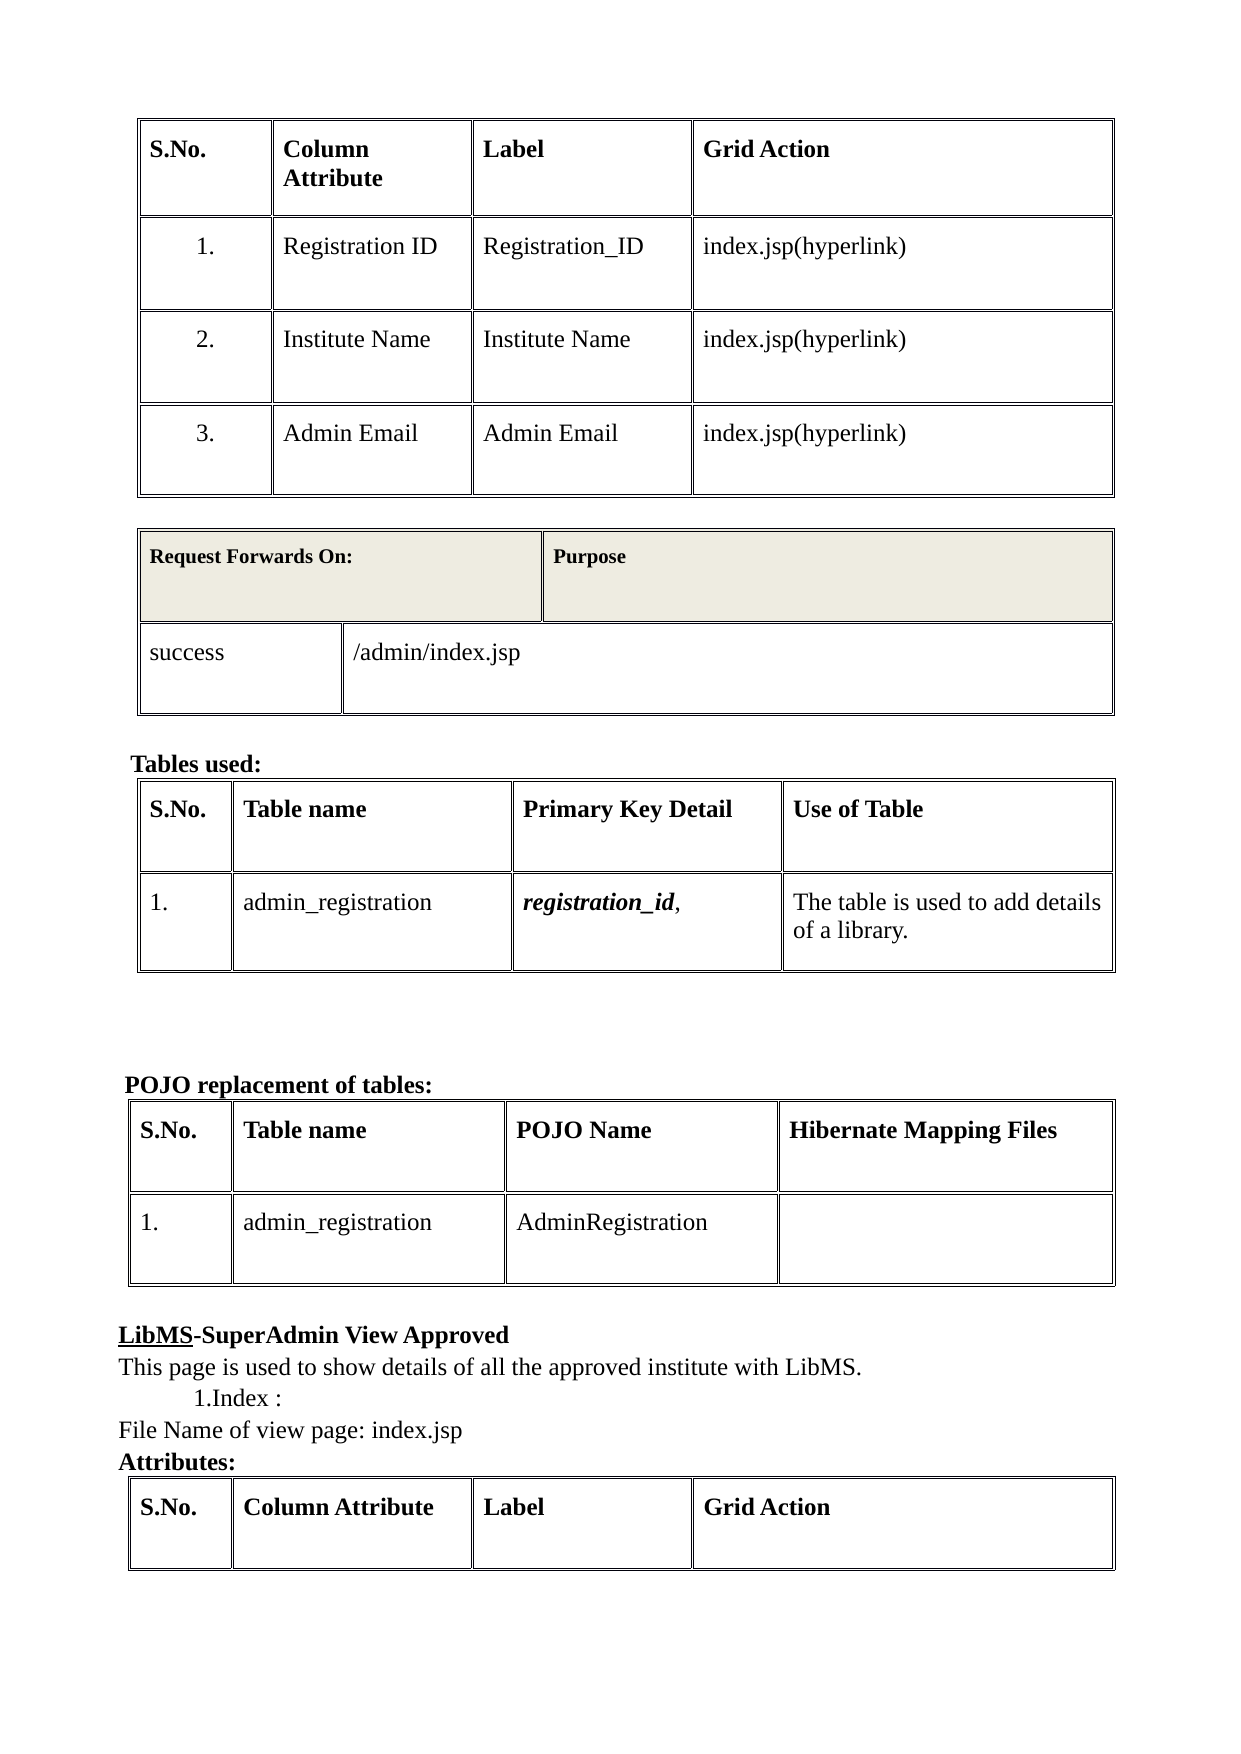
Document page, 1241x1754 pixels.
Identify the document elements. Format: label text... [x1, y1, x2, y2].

table_header Table name [234, 1102, 504, 1191]
table_header S.No. [141, 782, 231, 871]
text Tables used: [118, 749, 1122, 778]
table_cell AdminRegistration [507, 1195, 777, 1283]
table_header Grid Action [694, 121, 1112, 215]
table_cell admin_registration [234, 874, 511, 970]
table_cell admin_registration [234, 1195, 504, 1283]
table_cell Admin Email [474, 406, 691, 494]
table_cell registration_id, [514, 874, 781, 970]
table_cell [780, 1195, 1112, 1283]
table_header Table name [234, 782, 511, 871]
table_cell The table is used to add details of a library. [784, 874, 1112, 970]
table_header Column Attribute [274, 121, 471, 215]
table_header Request Forwards On: [141, 532, 541, 621]
text File Name of view page: index.jsp [118, 1415, 1122, 1444]
table_cell 2. [141, 312, 271, 402]
table_header Purpose [544, 532, 1112, 621]
table_cell 1. [131, 1195, 231, 1283]
table_header Grid Action [694, 1479, 1112, 1568]
table_cell Registration_ID [474, 218, 691, 308]
table_cell 1. [141, 218, 271, 308]
table_cell index.jsp(hyperlink) [694, 406, 1112, 494]
table_cell success [141, 624, 341, 713]
table_cell 3. [141, 406, 271, 494]
table_header S.No. [131, 1102, 231, 1191]
table_cell Institute Name [274, 312, 471, 402]
table_cell Institute Name [474, 312, 691, 402]
table_header Label [474, 121, 691, 215]
text Attributes: [118, 1447, 1122, 1476]
table_cell Registration ID [274, 218, 471, 308]
table_header Use of Table [784, 782, 1112, 871]
text 1.Index : [193, 1383, 1122, 1412]
table_cell index.jsp(hyperlink) [694, 218, 1112, 308]
table_header Column Attribute [234, 1479, 471, 1568]
table_header Hibernate Mapping Files [780, 1102, 1112, 1191]
table_header S.No. [141, 121, 271, 215]
table_header Primary Key Detail [514, 782, 781, 871]
table_cell /admin/index.jsp [344, 624, 1112, 713]
table_header S.No. [131, 1479, 231, 1568]
table_cell Admin Email [274, 406, 471, 494]
text This page is used to show details of all the approved institute with LibMS. [118, 1352, 1122, 1381]
table_header POJO Name [507, 1102, 777, 1191]
table_cell 1. [141, 874, 231, 970]
text POJO replacement of tables: [118, 1070, 1122, 1099]
table_cell index.jsp(hyperlink) [694, 312, 1112, 402]
table_header Label [474, 1479, 691, 1568]
text LibMS-SuperAdmin View Approved [118, 1320, 1122, 1349]
